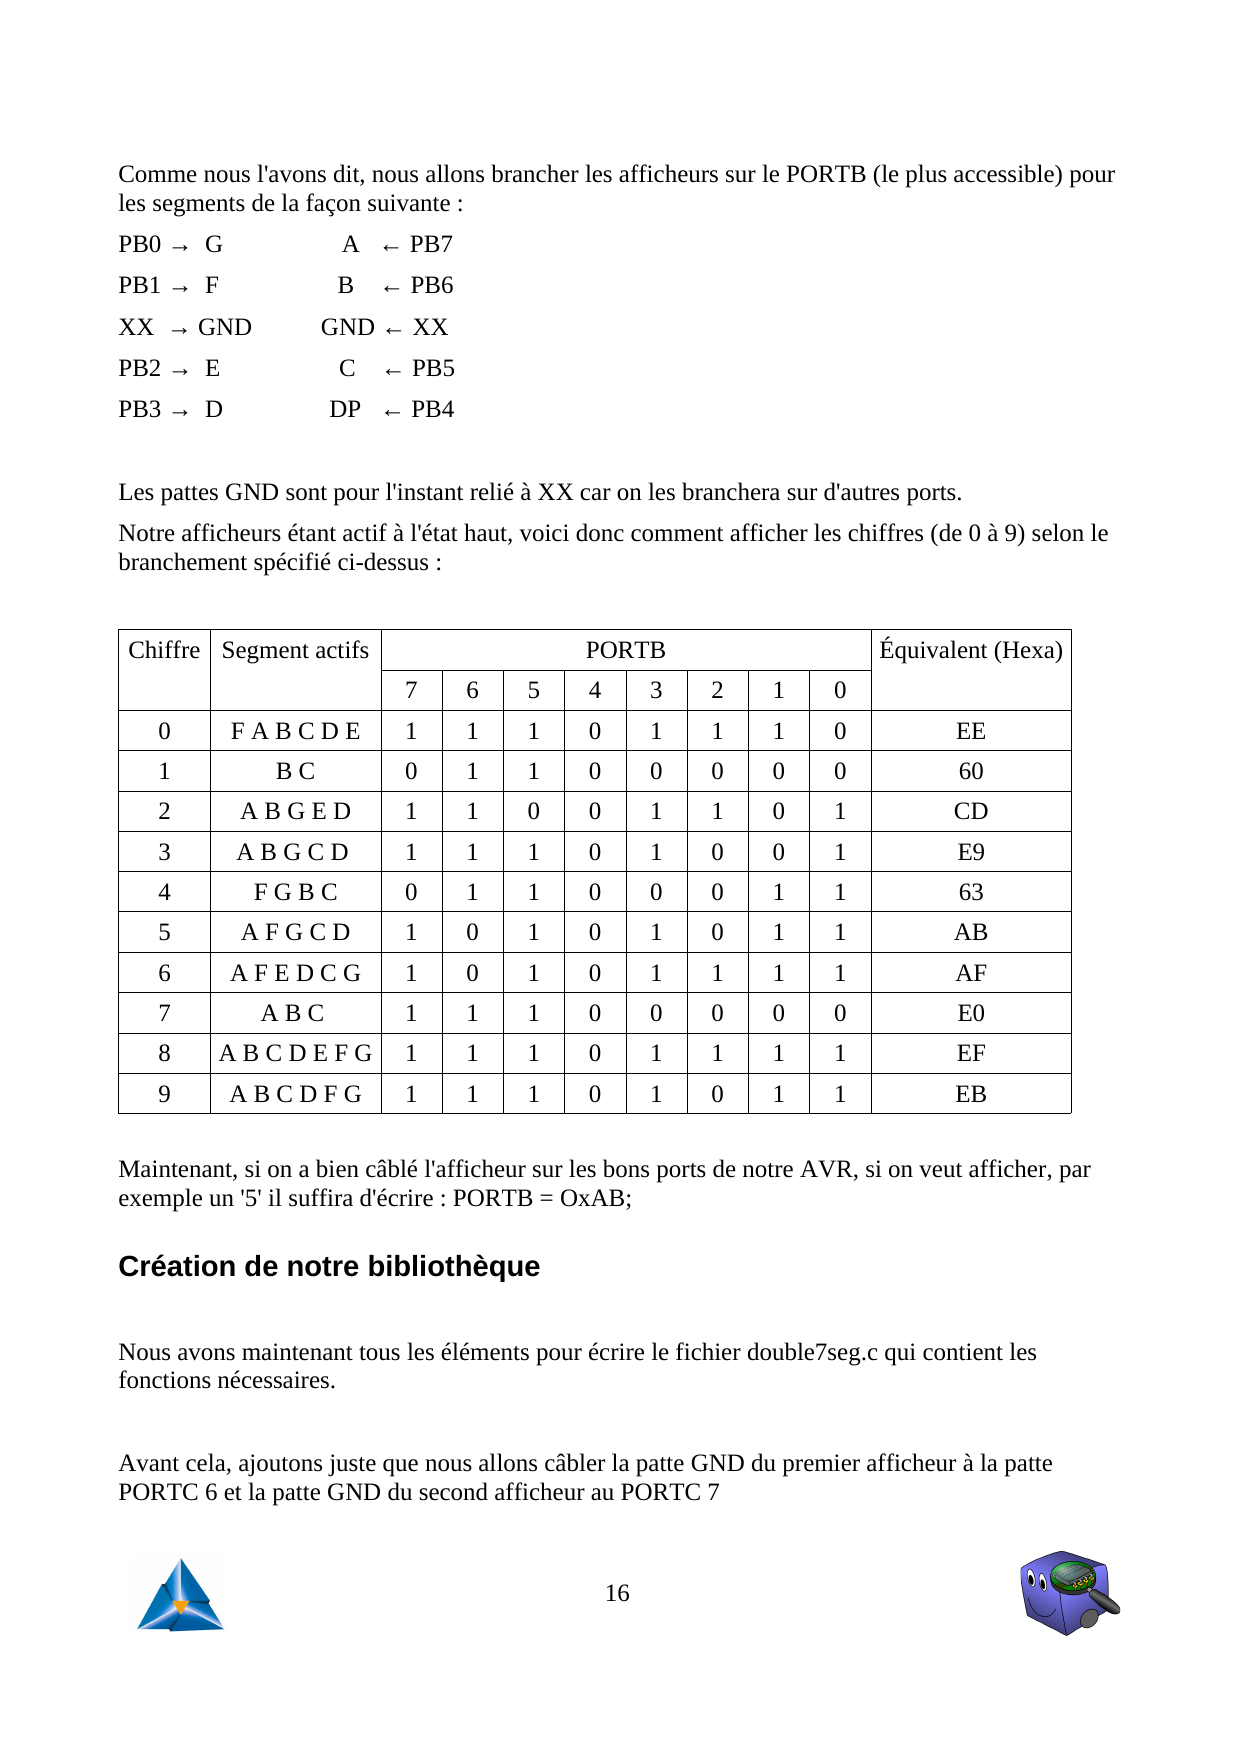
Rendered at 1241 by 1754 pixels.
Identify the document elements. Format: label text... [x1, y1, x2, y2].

text PB3 → D DP ← PB4 [118, 394, 1122, 423]
table_cell 0 [565, 751, 626, 791]
table_cell 6 [119, 953, 210, 992]
table_cell 1 [443, 711, 503, 750]
table_cell 1 [443, 872, 503, 911]
table_cell 0 [810, 671, 871, 710]
table_cell 1 [810, 1074, 871, 1113]
table_cell 1 [749, 711, 809, 750]
table_cell 1 [627, 711, 687, 750]
table_header PORTB [382, 630, 871, 670]
text XX → GND GND ← XX [118, 312, 1122, 341]
table_cell F A B C D E [211, 711, 381, 750]
table_cell 0 [382, 872, 442, 911]
table_cell 0 [627, 872, 687, 911]
table_cell A B C [211, 993, 381, 1033]
table_cell 0 [504, 792, 564, 831]
table_cell 1 [504, 711, 564, 750]
table_cell 0 [810, 711, 871, 750]
table_cell 0 [688, 993, 748, 1033]
table_cell 1 [810, 953, 871, 992]
table_cell 1 [382, 711, 442, 750]
table_header Chiffre [119, 630, 210, 710]
picture [1020, 1551, 1121, 1636]
table_cell 1 [443, 792, 503, 831]
table_cell 0 [565, 792, 626, 831]
table_cell 4 [119, 872, 210, 911]
table_cell 1 [382, 832, 442, 871]
table_cell 1 [443, 832, 503, 871]
table_cell 1 [627, 1034, 687, 1073]
table_cell 1 [504, 832, 564, 871]
table_cell 6 [443, 671, 503, 710]
table_cell 0 [565, 832, 626, 871]
table_cell 5 [119, 912, 210, 952]
table_header Segment actifs [211, 630, 381, 710]
table_cell AB [872, 912, 1071, 952]
table_cell 1 [443, 993, 503, 1033]
table_cell 1 [627, 832, 687, 871]
table_cell 0 [627, 751, 687, 791]
table_cell 0 [565, 872, 626, 911]
picture [130, 1554, 228, 1635]
table_cell 0 [688, 1074, 748, 1113]
table_cell 1 [749, 671, 809, 710]
table_cell 1 [627, 912, 687, 952]
table_cell 1 [382, 792, 442, 831]
table_cell 0 [749, 832, 809, 871]
table_cell 0 [382, 751, 442, 791]
table_cell 1 [504, 751, 564, 791]
table_cell 7 [382, 671, 442, 710]
table_header Équivalent (Hexa) [872, 630, 1071, 710]
table_cell A B G E D [211, 792, 381, 831]
table_cell A F G C D [211, 912, 381, 952]
table_cell 1 [749, 872, 809, 911]
table_cell 1 [627, 792, 687, 831]
table_cell 63 [872, 872, 1071, 911]
table_cell EF [872, 1034, 1071, 1073]
table_cell 0 [565, 993, 626, 1033]
text Nous avons maintenant tous les éléments pour écrire le fichier double7seg.c qui contient les fonctions nécessaires. [118, 1337, 1122, 1394]
table_cell 0 [688, 912, 748, 952]
table_cell 3 [627, 671, 687, 710]
table_cell 1 [504, 953, 564, 992]
table_cell F G B C [211, 872, 381, 911]
table_cell 1 [627, 953, 687, 992]
table_cell 4 [565, 671, 626, 710]
table_cell AF [872, 953, 1071, 992]
table_cell 0 [119, 711, 210, 750]
table_cell 0 [688, 832, 748, 871]
table_cell 1 [504, 872, 564, 911]
text PB1 → F B ← PB6 [118, 271, 1122, 299]
table_cell 1 [504, 993, 564, 1033]
table_cell 0 [810, 993, 871, 1033]
table_cell 7 [119, 993, 210, 1033]
table_cell 1 [504, 1034, 564, 1073]
table_cell 1 [627, 1074, 687, 1113]
table_cell A F E D C G [211, 953, 381, 992]
text PB2 → E C ← PB5 [118, 353, 1122, 382]
table_cell 60 [872, 751, 1071, 791]
table_cell 1 [443, 1074, 503, 1113]
text Les pattes GND sont pour l'instant relié à XX car on les branchera sur d'autres ports. [118, 477, 1122, 506]
table_cell 0 [688, 751, 748, 791]
text Avant cela, ajoutons juste que nous allons câbler la patte GND du premier afficheur à la patte PORTC 6 et la patte GND du second afficheur au PORTC 7 [118, 1448, 1122, 1506]
subtitle Création de notre bibliothèque [118, 1249, 1122, 1283]
table_cell 1 [119, 751, 210, 791]
table_cell 1 [443, 751, 503, 791]
table_cell 0 [749, 792, 809, 831]
table_cell 1 [382, 993, 442, 1033]
table_cell 0 [443, 953, 503, 992]
table_cell 0 [565, 1074, 626, 1113]
table_cell 0 [688, 872, 748, 911]
table_cell 1 [688, 792, 748, 831]
table_cell 1 [688, 711, 748, 750]
table_cell 1 [688, 1034, 748, 1073]
table_cell 1 [504, 912, 564, 952]
table_cell 0 [565, 1034, 626, 1073]
text Comme nous l'avons dit, nous allons brancher les afficheurs sur le PORTB (le plus accessible) pour les segments de la façon suivante : [118, 159, 1122, 217]
table_cell 9 [119, 1074, 210, 1113]
table_cell 1 [749, 1034, 809, 1073]
table_cell 0 [443, 912, 503, 952]
table_cell 1 [504, 1074, 564, 1113]
table_cell 2 [119, 792, 210, 831]
table_cell 1 [382, 1074, 442, 1113]
table_cell EB [872, 1074, 1071, 1113]
table_cell A B C D E F G [211, 1034, 381, 1073]
table_cell 0 [810, 751, 871, 791]
table_cell 3 [119, 832, 210, 871]
table_cell E0 [872, 993, 1071, 1033]
table_cell B C [211, 751, 381, 791]
table_cell 1 [749, 953, 809, 992]
table_cell 1 [810, 872, 871, 911]
table_cell E9 [872, 832, 1071, 871]
text PB0 → G A ← PB7 [118, 229, 1122, 258]
table_cell A B C D F G [211, 1074, 381, 1113]
table_cell 0 [627, 993, 687, 1033]
table_cell 0 [749, 751, 809, 791]
table_cell 1 [382, 1034, 442, 1073]
table_cell 1 [382, 912, 442, 952]
table_cell 1 [688, 953, 748, 992]
table_cell EE [872, 711, 1071, 750]
table_cell 1 [810, 912, 871, 952]
table_cell 8 [119, 1034, 210, 1073]
table_cell 0 [749, 993, 809, 1033]
table_cell 5 [504, 671, 564, 710]
table_cell 1 [749, 912, 809, 952]
text Maintenant, si on a bien câblé l'afficheur sur les bons ports de notre AVR, si on veut afficher, par exemple un '5' il suffira d'écrire : PORTB = OxAB; [118, 1154, 1122, 1212]
table_cell 0 [565, 711, 626, 750]
table_cell CD [872, 792, 1071, 831]
table_cell 1 [810, 792, 871, 831]
table_cell 0 [565, 953, 626, 992]
table_cell 1 [382, 953, 442, 992]
table_cell 1 [810, 832, 871, 871]
table_cell 1 [443, 1034, 503, 1073]
table_cell 1 [749, 1074, 809, 1113]
table_cell 1 [810, 1034, 871, 1073]
table_cell 0 [565, 912, 626, 952]
table_cell A B G C D [211, 832, 381, 871]
text Notre afficheurs étant actif à l'état haut, voici donc comment afficher les chiffres (de 0 à 9) selon le branchement spécifié ci-dessus : [118, 518, 1122, 576]
table_cell 2 [688, 671, 748, 710]
